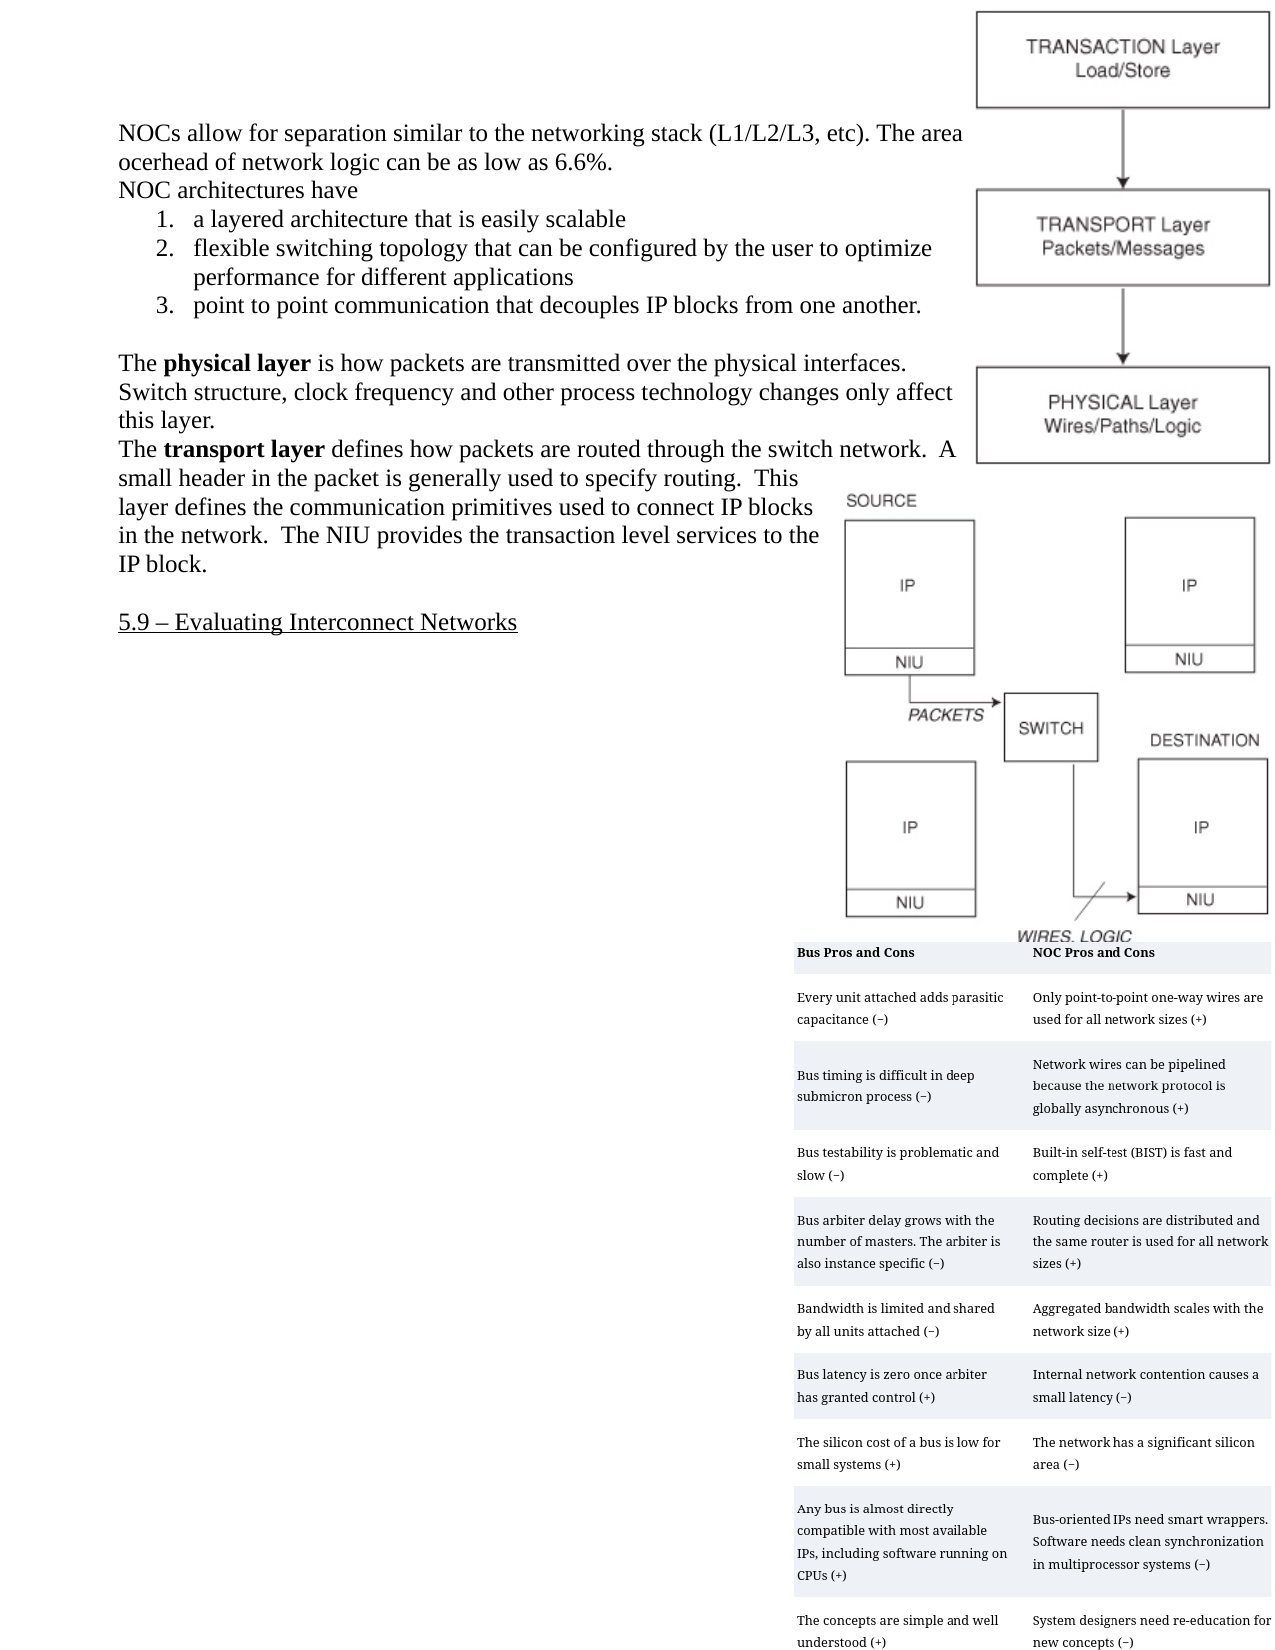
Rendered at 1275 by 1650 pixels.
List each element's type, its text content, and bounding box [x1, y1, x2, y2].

text NOC architectures have [118, 176, 967, 204]
list point to point communication that decouples IP blocks from one another. [156, 291, 967, 319]
picture [794, 487, 1275, 1650]
text 5.9 – Evaluating Interconnect Networks [118, 607, 838, 636]
text The physical layer is how packets are transmitted over the physical interfaces. Switch structure, clock frequency and other process technology changes only affect this layer. [118, 348, 967, 434]
text The transport layer defines how packets are routed through the switch network. A small header in the packet is generally used to specify routing. This layer defines the communication primitives used to connect IP blocks in the network. The NIU provides the transaction level services to the IP block. [118, 434, 1157, 578]
list a layered architecture that is easily scalable [156, 204, 967, 233]
text NOCs allow for separation similar to the networking stack (L1/L2/L3, etc). The area ocerhead of network logic can be as low as 6.6%. [118, 118, 967, 176]
picture [967, 2, 1275, 472]
list flexible switching topology that can be configured by the user to optimize performance for different applications [156, 233, 967, 291]
